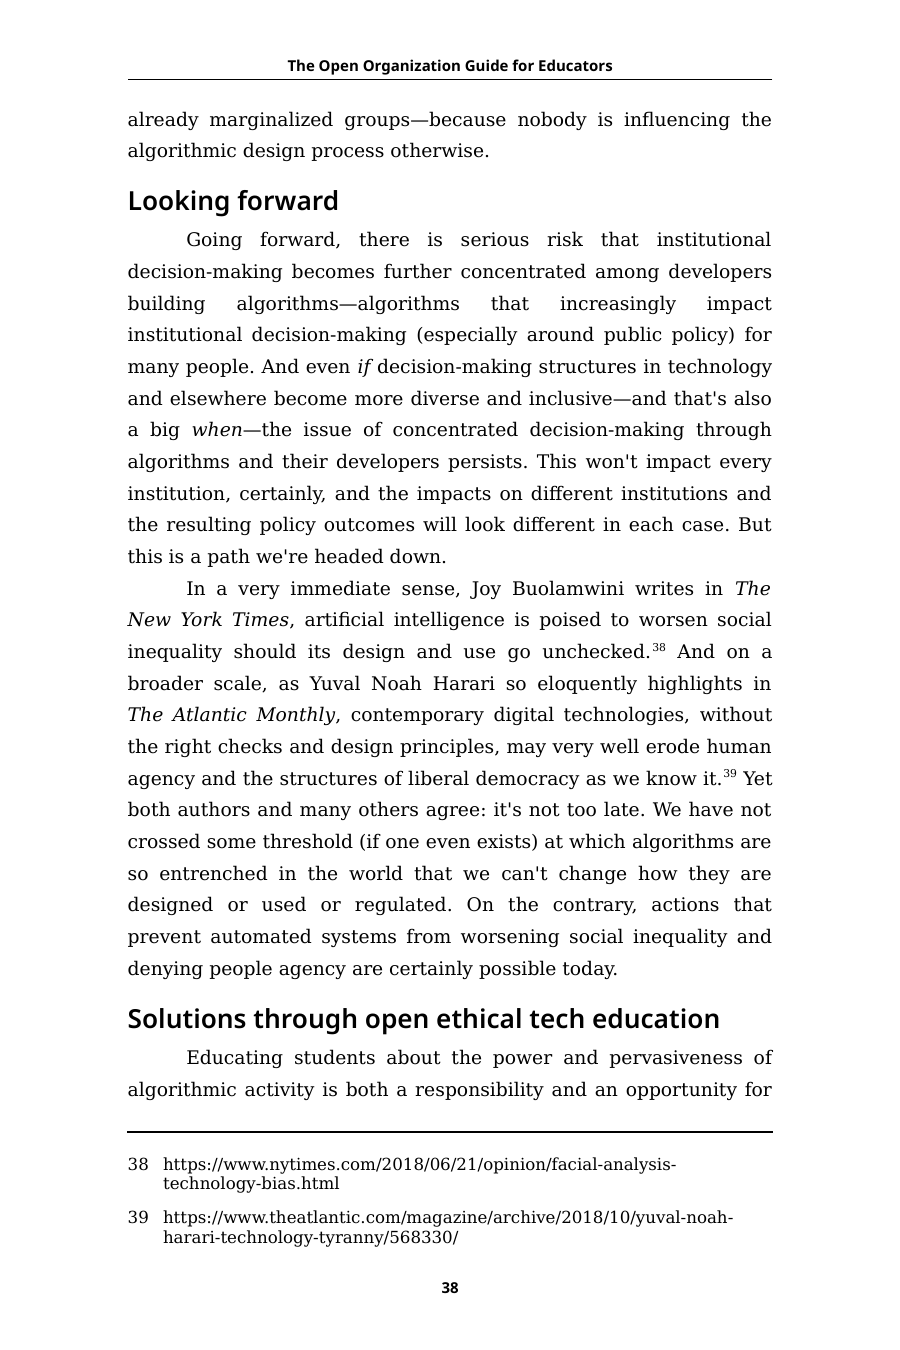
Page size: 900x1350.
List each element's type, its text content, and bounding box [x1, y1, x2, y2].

text In a very immediate sense, Joy Buolamwini writes in The New York Times, artificial intelligence is poised to worsen social inequality should its design and use go unchecked. And on a broader scale, as Yuval Noah Harari so eloquently highlights in The Atlantic Monthly, contemporary digital technologies, without the right checks and design principles, may very well erode human agency and the structures of liberal democracy as we know it. Yet both authors and many others agree: it's not too late. We have not crossed some threshold (if one even exists) at which algorithms are so entrenched in the world that we can't change how they are designed or used or regulated. On the contrary, actions that prevent automated systems from worsening social inequality and denying people agency are certainly possible today. [127, 578, 772, 980]
subtitle Solutions through open ethical tech education [127, 1004, 772, 1034]
text already marginalized groups—because nobody is influencing the algorithmic design process otherwise. [127, 109, 772, 162]
text https://www.nytimes.com/2018/06/21/opinion/facial-analysis-technology-bias.html [127, 1154, 772, 1193]
text Educating students about the power and pervasiveness of algorithmic activity is both a responsibility and an opportunity for [127, 1047, 772, 1100]
subtitle Looking forward [127, 187, 772, 217]
text https://www.theatlantic.com/magazine/archive/2018/10/yuval-noah-harari-technology-tyranny/568330/ [127, 1208, 772, 1247]
text Going forward, there is serious risk that institutional decision-making becomes further concentrated among developers building algorithms—algorithms that increasingly impact institutional decision-making (especially around public policy) for many people. And even if decision-making structures in technology and elsewhere become more diverse and inclusive—and that's also a big when—the issue of concentrated decision-making through algorithms and their developers persists. This won't impact every institution, certainly, and the impacts on different institutions and the resulting policy outcomes will look different in each case. But this is a path we're headed down. [127, 229, 772, 568]
